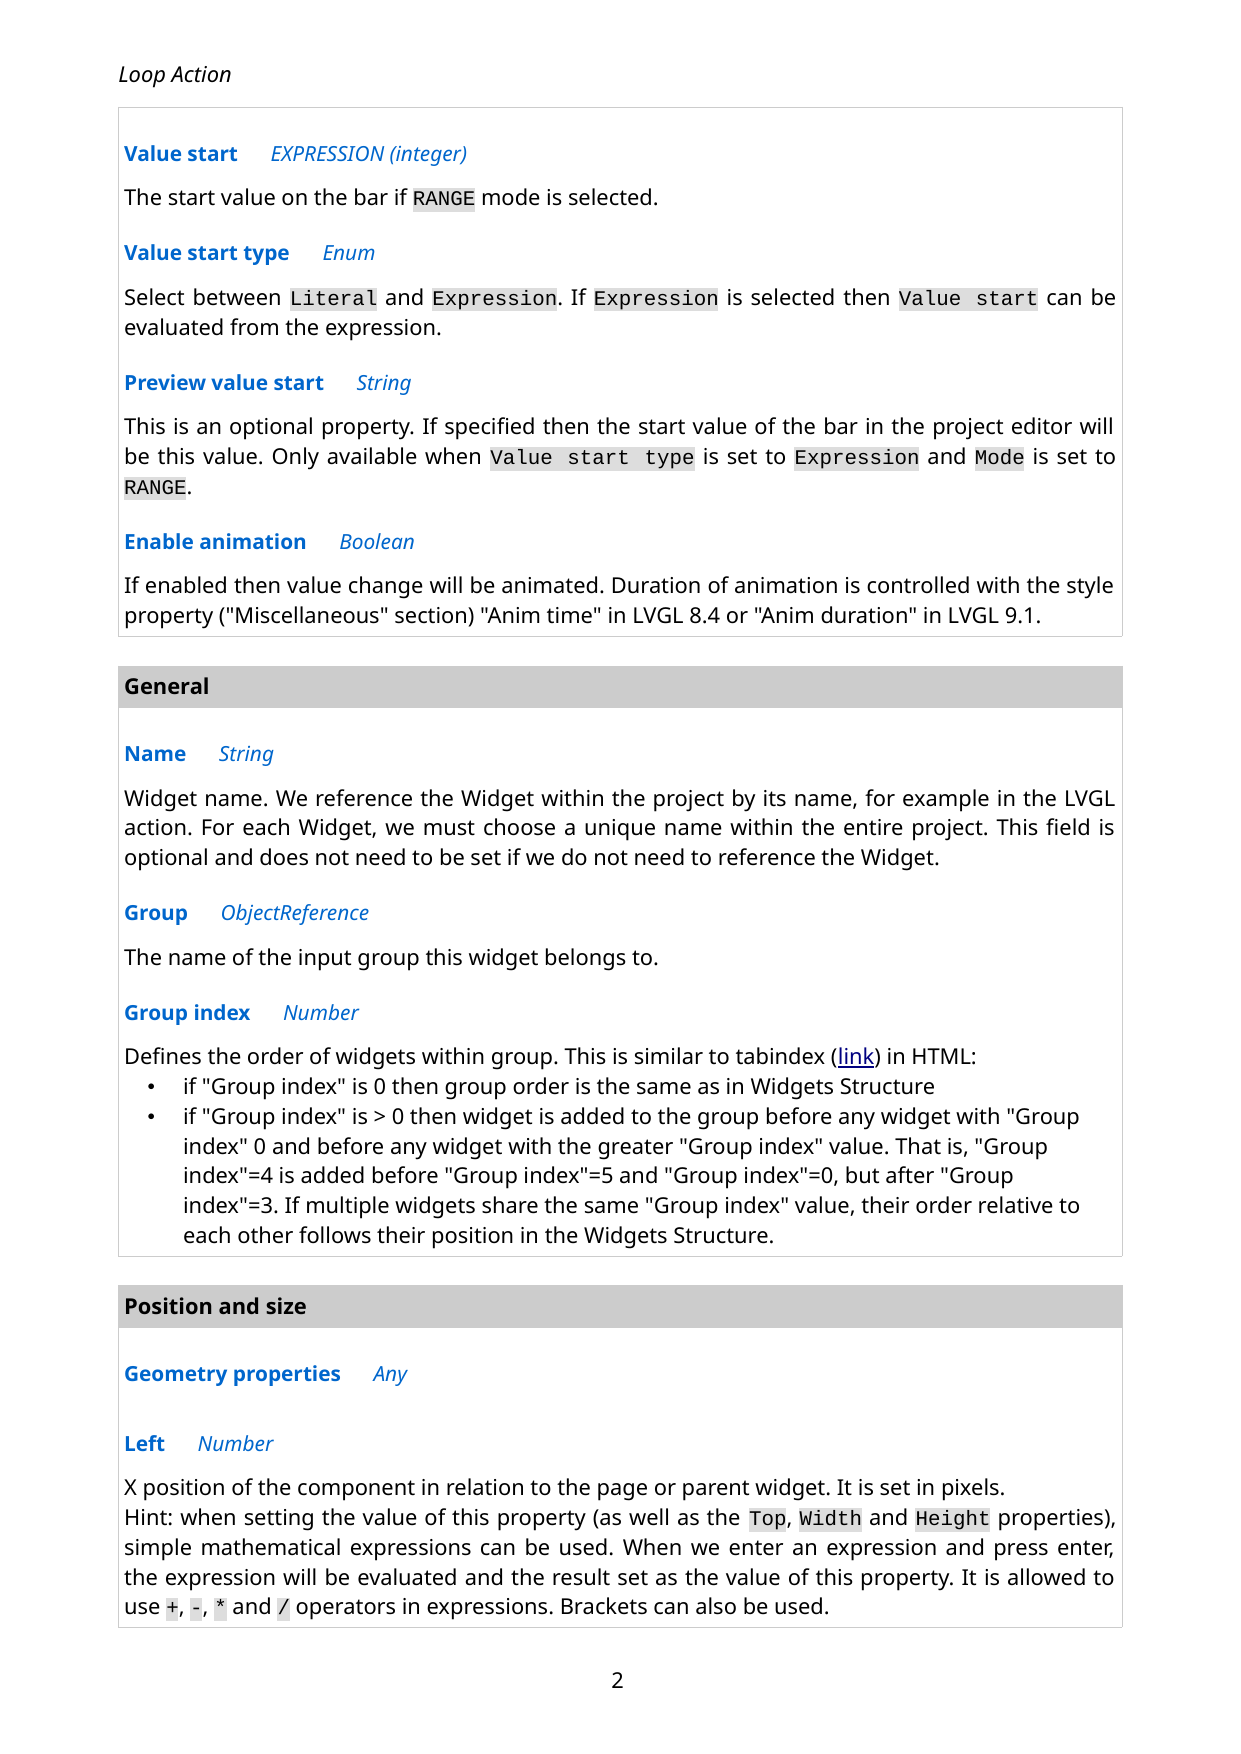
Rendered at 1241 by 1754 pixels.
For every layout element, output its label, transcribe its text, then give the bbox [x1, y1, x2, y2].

table_cell Name String Widget name. We reference the Widget within the project by its name, for example in the LVGL action. For each Widget, we must choose a unique name within the entire project. This field is optional and does not need to be set if we do not need to reference the Widget. Group ObjectReference The name of the input group this widget belongs to. Group index Number Defines the order of widgets within group. This is similar to tabindex (link) in HTML: if "Group index" is 0 then group order is the same as in Widgets Structure if "Group index" is > 0 then widget is added to the group before any widget with "Group index" 0 and before any widget with the greater "Group index" value. That is, "Group index"=4 is added before "Group index"=5 and "Group index"=0, but after "Group index"=3. If multiple widgets share the same "Group index" value, their order relative to each other follows their position in the Widgets Structure. [119, 708, 1122, 1256]
table_cell Geometry properties Any Left Number X position of the component in relation to the page or parent widget. It is set in pixels. Hint: when setting the value of this property (as well as the Top, Width and Height properties), simple mathematical expressions can be used. When we enter an expression and press enter, the expression will be evaluated and the result set as the value of this property. It is allowed to use +, -, * and / operators in expressions. Brackets can also be used. [119, 1328, 1122, 1627]
table_header Position and size [119, 1286, 1122, 1327]
table_cell Value start EXPRESSION (integer) The start value on the bar if RANGE mode is selected. Value start type Enum Select between Literal and Expression. If Expression is selected then Value start can be evaluated from the expression. Preview value start String This is an optional property. If specified then the start value of the bar in the project editor will be this value. Only available when Value start type is set to Expression and Mode is set to RANGE. Enable animation Boolean If enabled then value change will be animated. Duration of animation is controlled with the style property ("Miscellaneous" section) "Anim time" in LVGL 8.4 or "Anim duration" in LVGL 9.1. [119, 108, 1122, 636]
table_header General [119, 667, 1122, 707]
